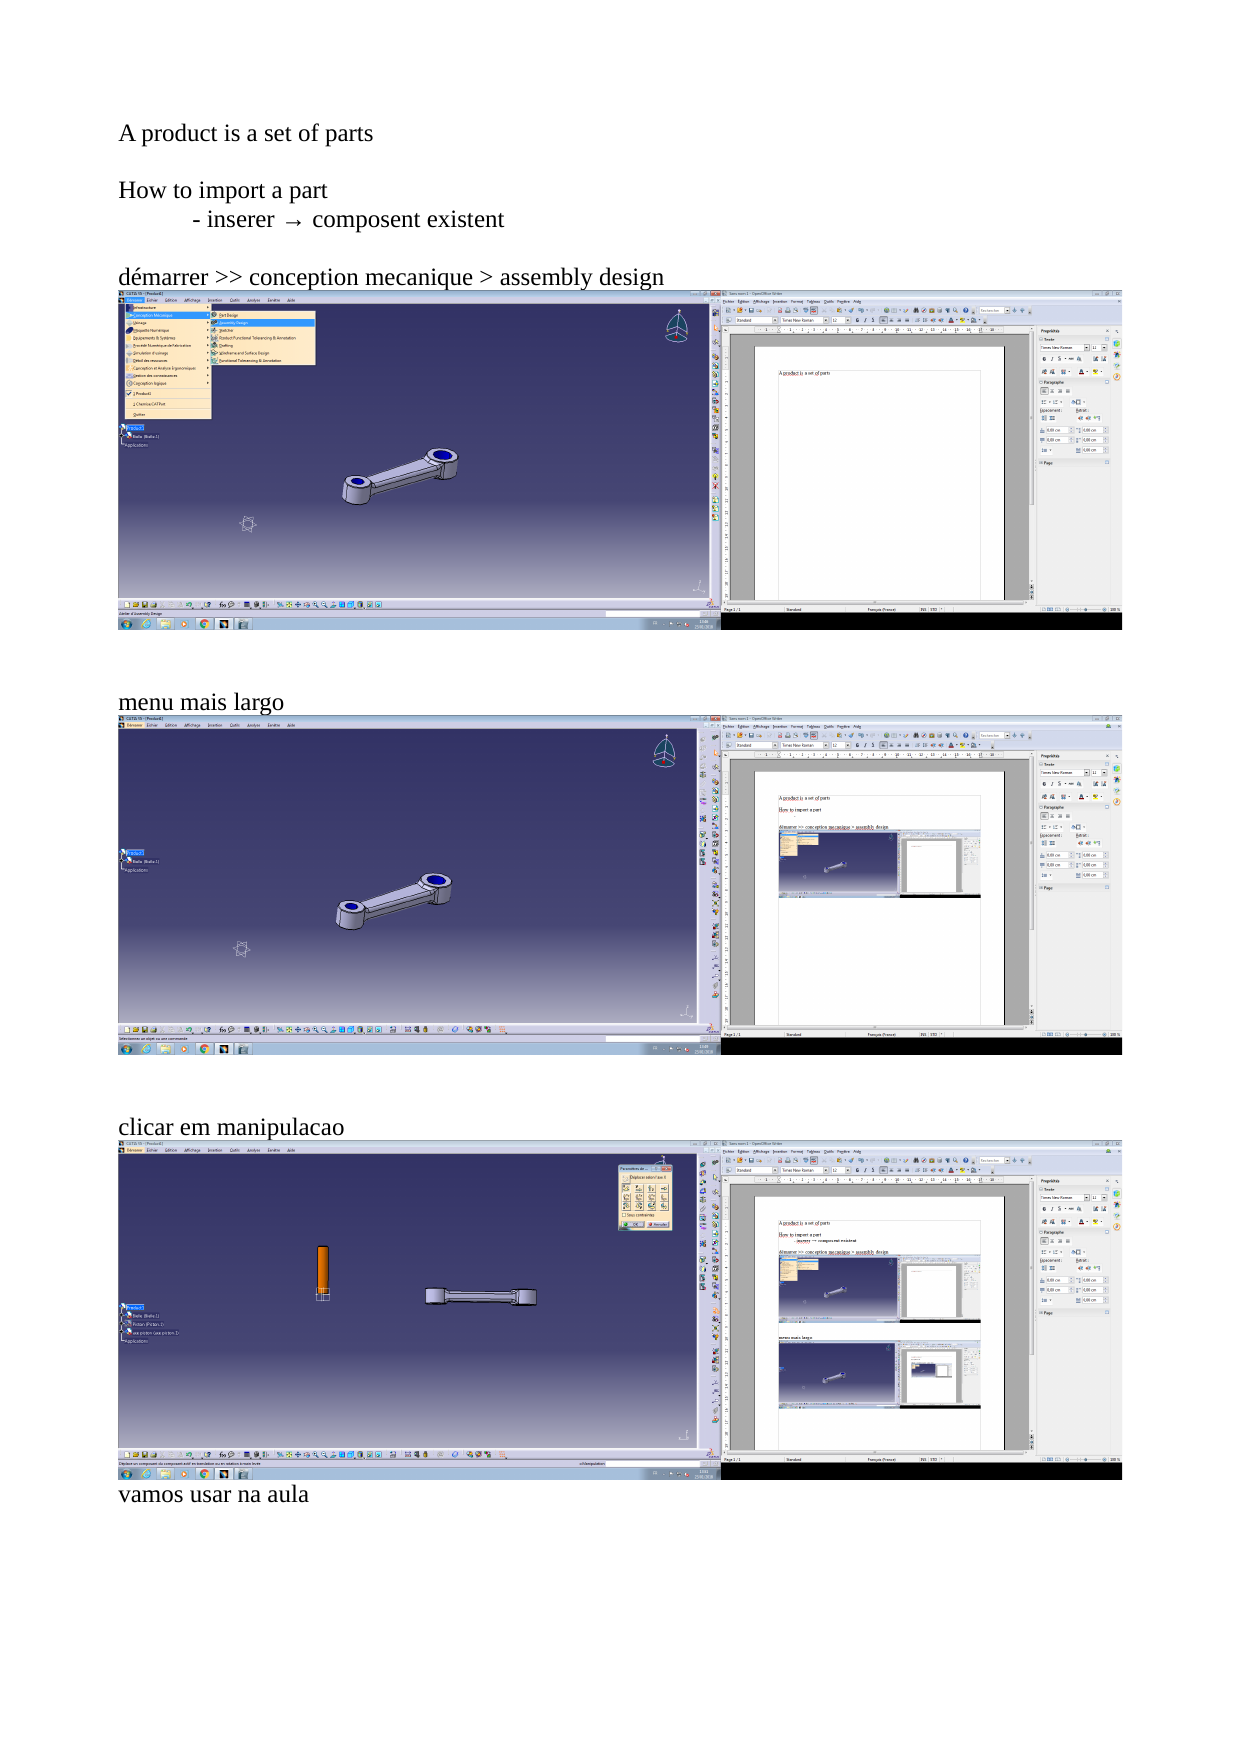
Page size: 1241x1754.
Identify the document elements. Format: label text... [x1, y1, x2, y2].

text menu mais largo [118, 687, 1122, 715]
picture [118, 1140, 1123, 1480]
text A product is a set of parts [118, 118, 1122, 147]
text clicar em manipulacao [118, 1112, 1122, 1140]
text How to import a part [118, 176, 1122, 204]
text - inserer → composent existent [118, 204, 1122, 233]
text démarrer >> conception mecanique > assembly design [118, 262, 1122, 290]
text vamos usar na aula [118, 1480, 1122, 1508]
picture [118, 290, 1123, 630]
picture [118, 715, 1123, 1055]
